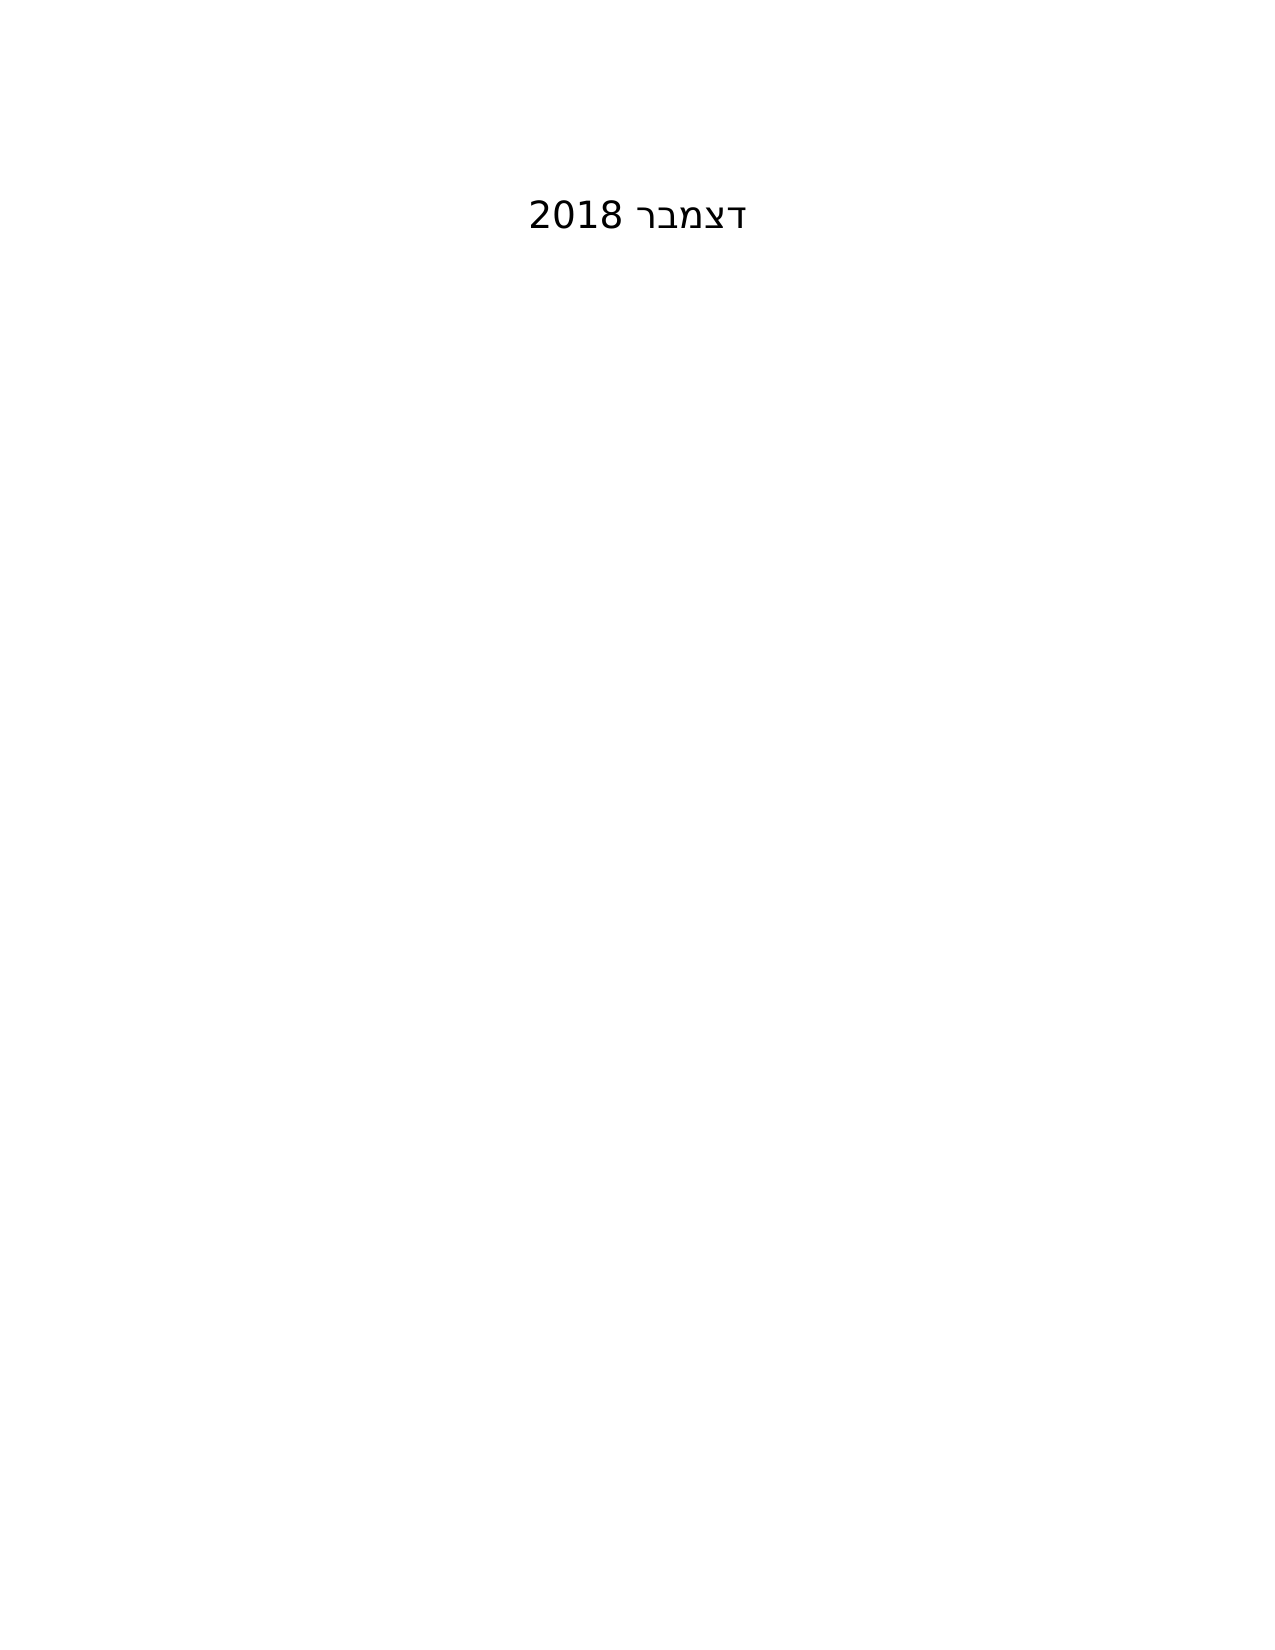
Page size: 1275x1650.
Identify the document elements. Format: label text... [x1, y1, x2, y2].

text דצמבר 2018 [118, 194, 1157, 238]
